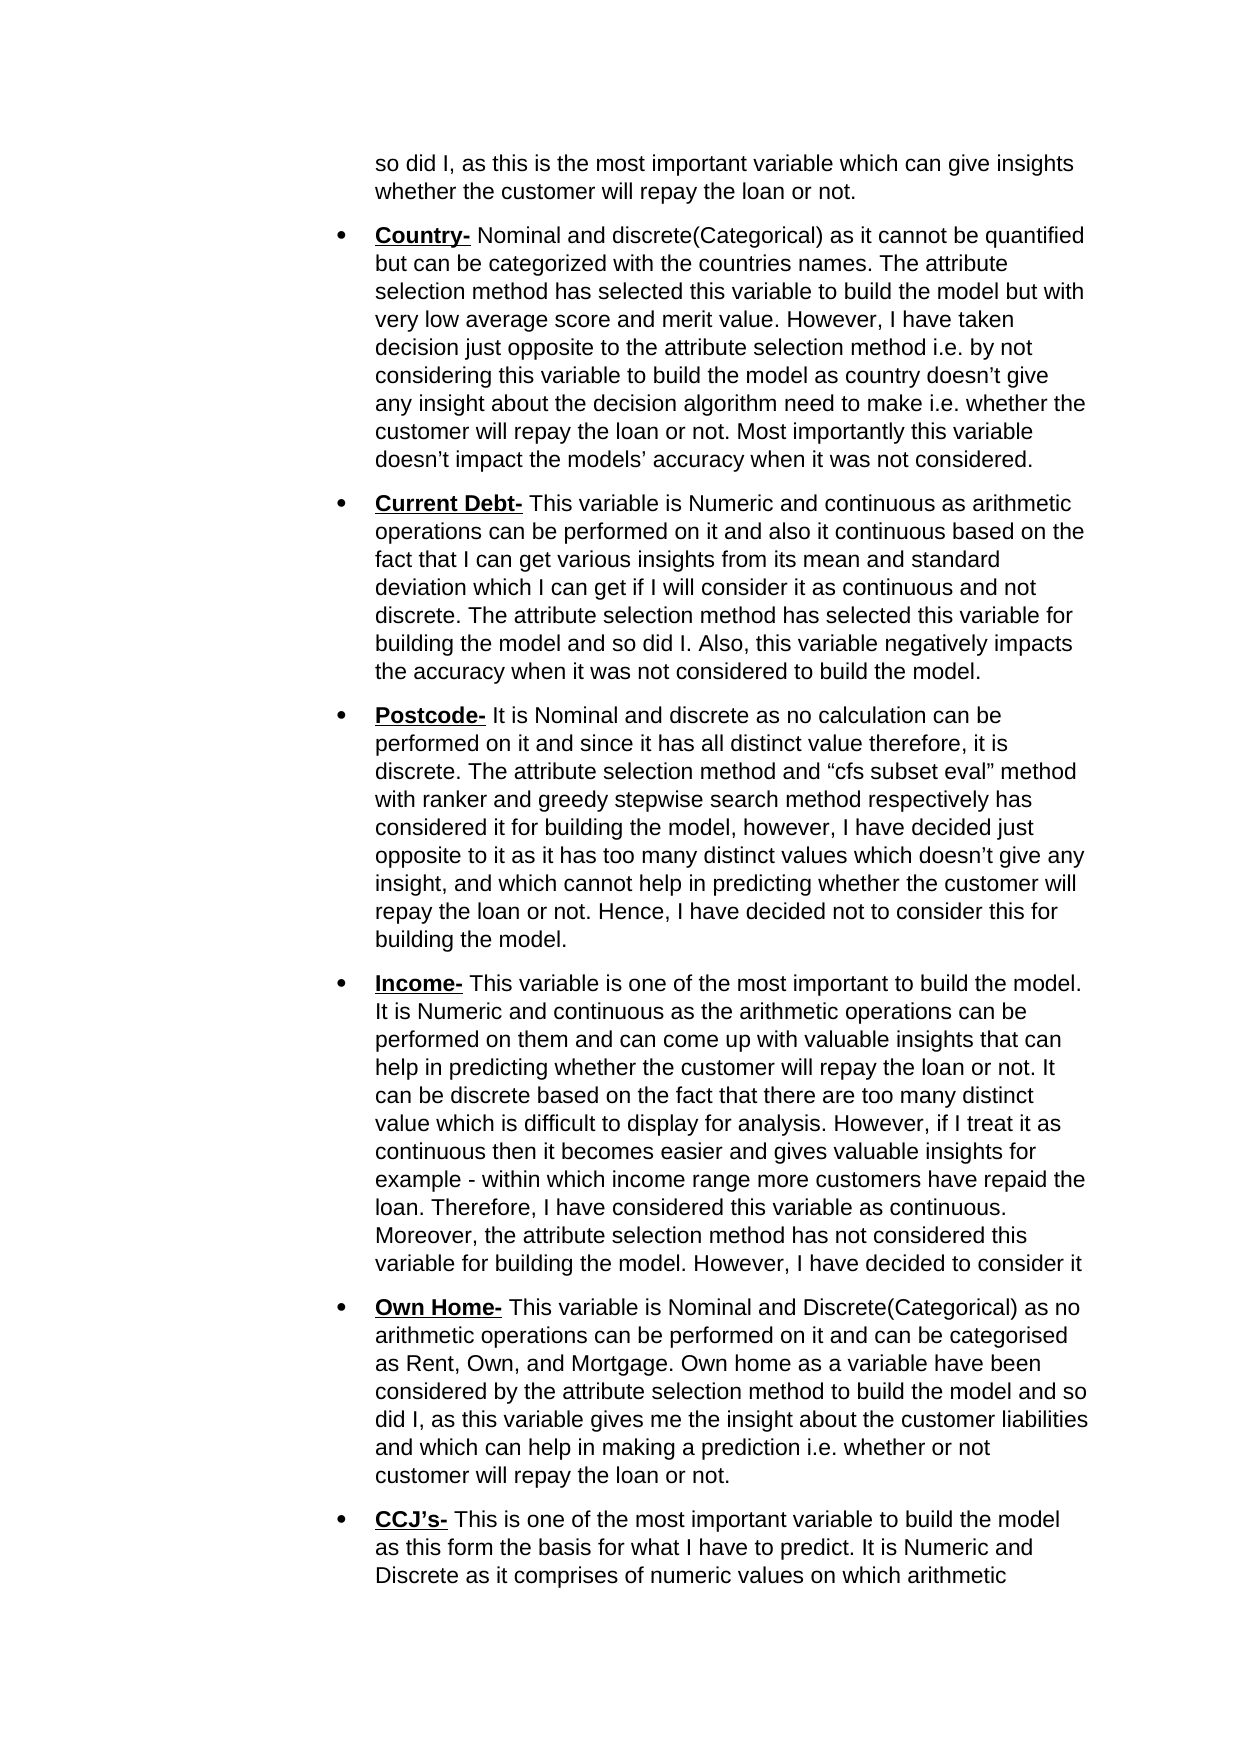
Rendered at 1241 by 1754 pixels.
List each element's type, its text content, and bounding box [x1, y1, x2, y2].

list Income- This variable is one of the most important to build the model. It is Numeric and continuous as the arithmetic operations can be performed on them and can come up with valuable insights that can help in predicting whether the customer will repay the loan or not. It can be discrete based on the fact that there are too many distinct value which is difficult to display for analysis. However, if I treat it as continuous then it becomes easier and gives valuable insights for example - within which income range more customers have repaid the loan. Therefore, I have considered this variable as continuous. Moreover, the attribute selection method has not considered this variable for building the model. However, I have decided to consider it [337, 970, 1090, 1276]
list CCJ’s- This is one of the most important variable to build the model as this form the basis for what I have to predict. It is Numeric and Discrete as it comprises of numeric values on which arithmetic [337, 1506, 1090, 1588]
list Country- Nominal and discrete(Categorical) as it cannot be quantified but can be categorized with the countries names. The attribute selection method has selected this variable to build the model but with very low average score and merit value. However, I have taken decision just opposite to the attribute selection method i.e. by not considering this variable to build the model as country doesn’t give any insight about the decision algorithm need to make i.e. whether the customer will repay the loan or not. Most importantly this variable doesn’t impact the models’ accuracy when it was not considered. [337, 222, 1090, 472]
list Current Debt- This variable is Numeric and continuous as arithmetic operations can be performed on it and also it continuous based on the fact that I can get various insights from its mean and standard deviation which I can get if I will consider it as continuous and not discrete. The attribute selection method has selected this variable for building the model and so did I. Also, this variable negatively impacts the accuracy when it was not considered to build the model. [337, 490, 1090, 684]
list so did I, as this is the most important variable which can give insights whether the customer will repay the loan or not. [337, 150, 1090, 204]
list Own Home- This variable is Nominal and Discrete(Categorical) as no arithmetic operations can be performed on it and can be categorised as Rent, Own, and Mortgage. Own home as a variable have been considered by the attribute selection method to build the model and so did I, as this variable gives me the insight about the customer liabilities and which can help in making a prediction i.e. whether or not customer will repay the loan or not. [337, 1294, 1090, 1488]
list Postcode- It is Nominal and discrete as no calculation can be performed on it and since it has all distinct value therefore, it is discrete. The attribute selection method and “cfs subset eval” method with ranker and greedy stepwise search method respectively has considered it for building the model, however, I have decided just opposite to it as it has too many distinct values which doesn’t give any insight, and which cannot help in predicting whether the customer will repay the loan or not. Hence, I have decided not to consider this for building the model. [337, 702, 1090, 952]
